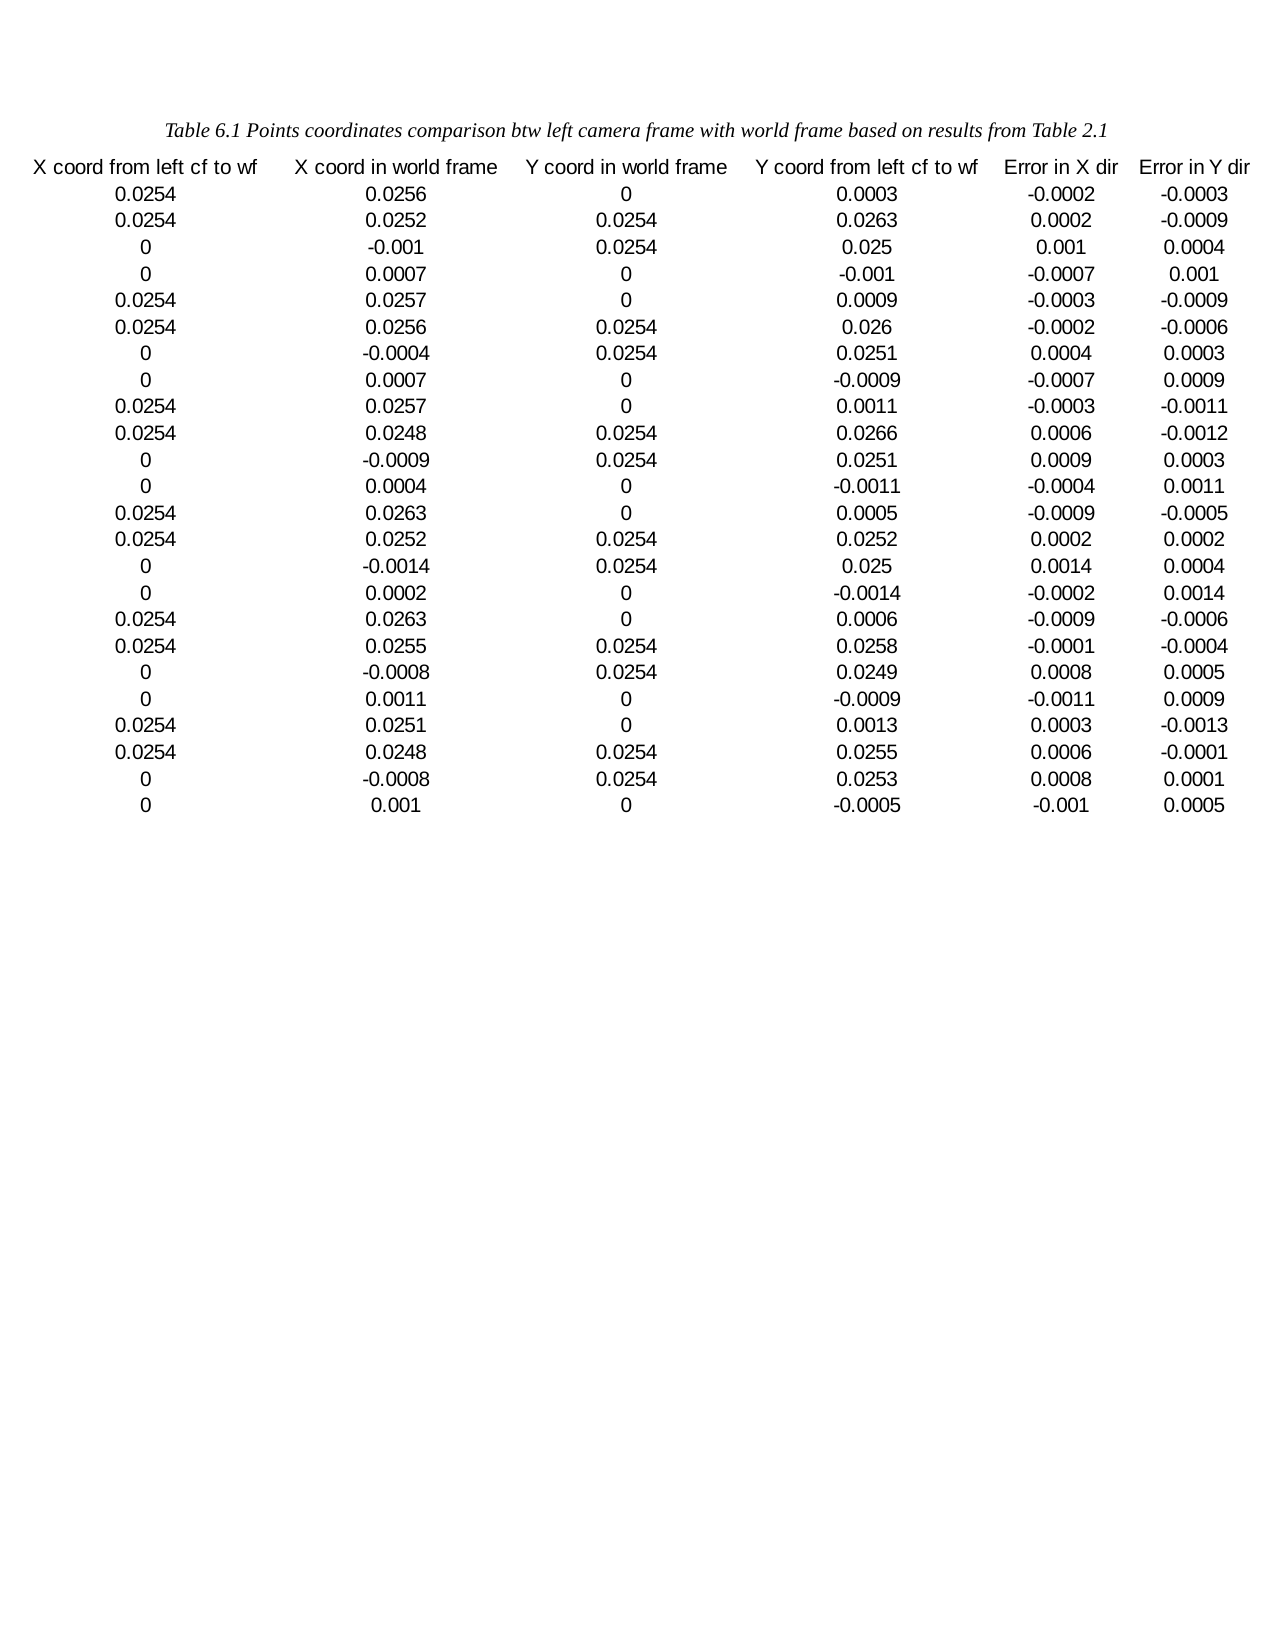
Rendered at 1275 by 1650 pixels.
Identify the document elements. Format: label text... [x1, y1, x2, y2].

text Table 6.1 Points coordinates comparison btw left camera frame with world frame based on results from Table 2.1 [118, 118, 1157, 142]
